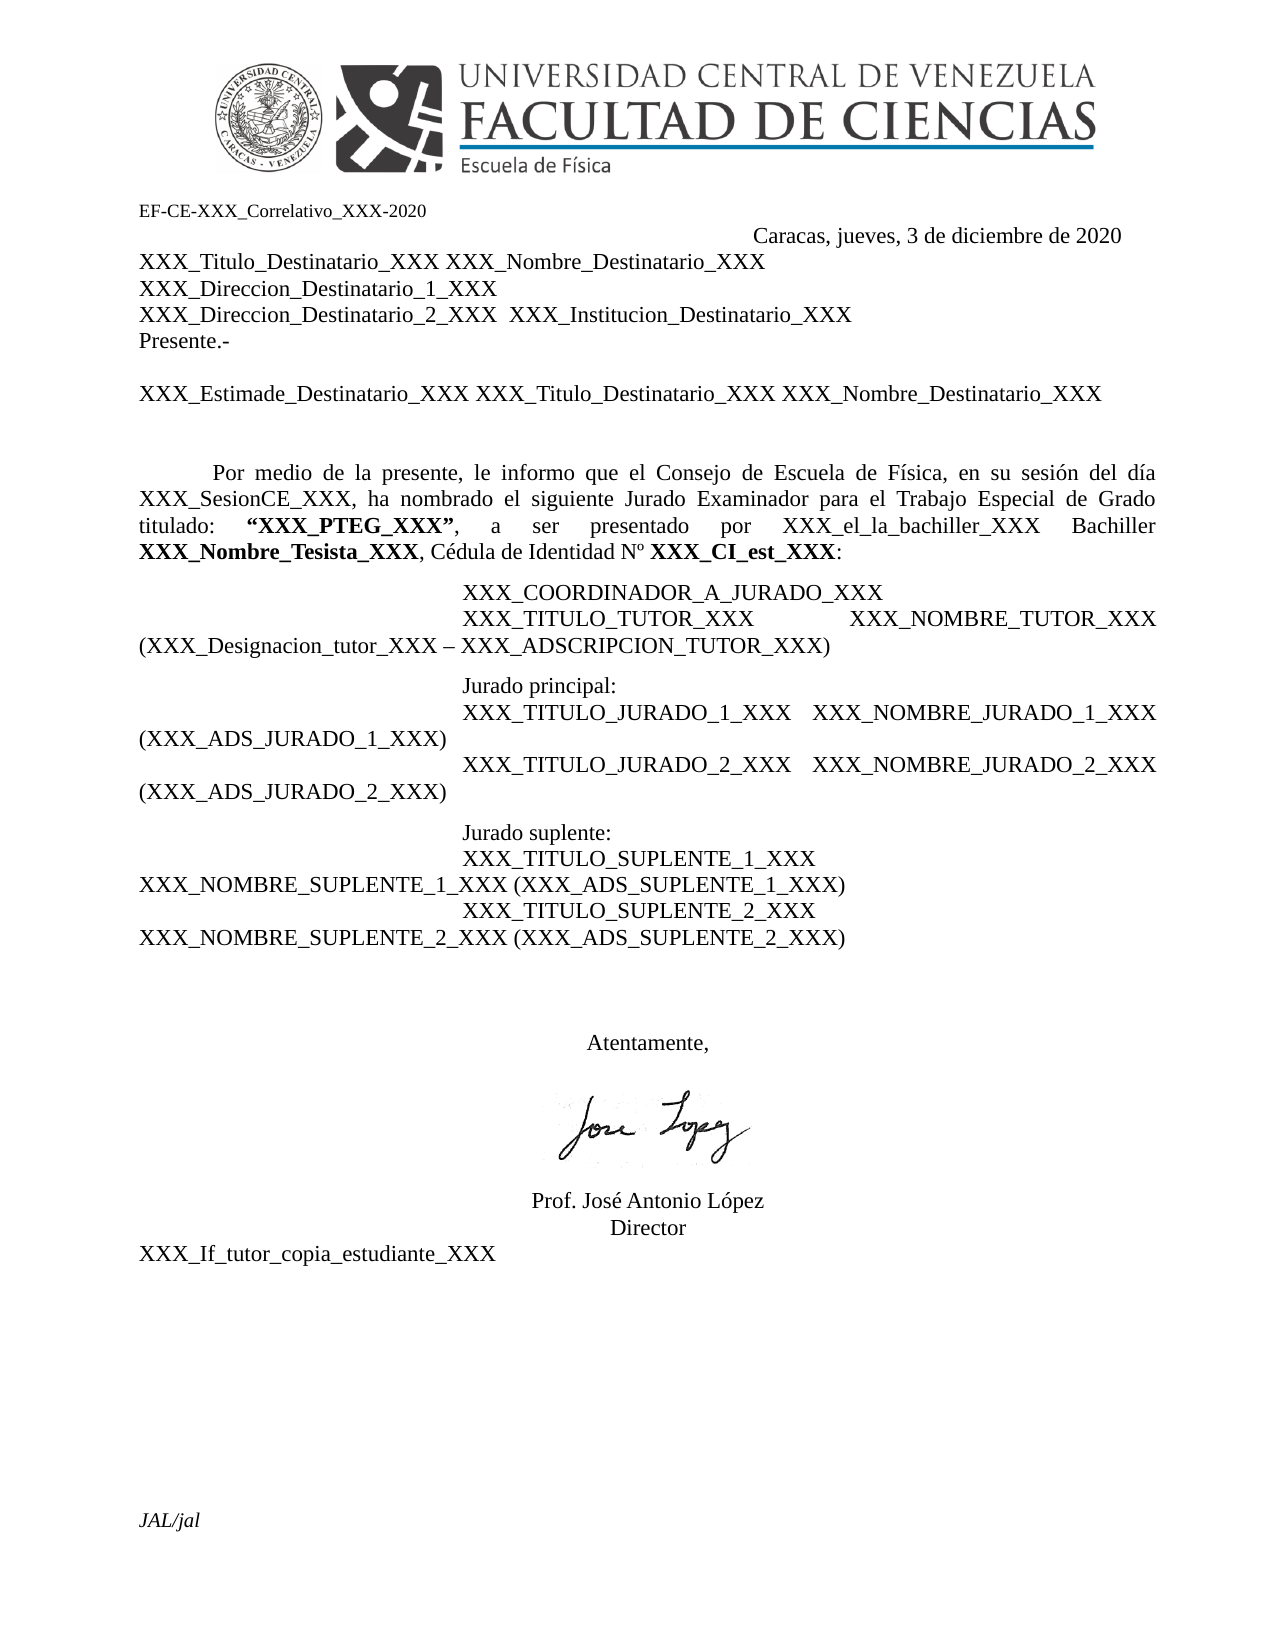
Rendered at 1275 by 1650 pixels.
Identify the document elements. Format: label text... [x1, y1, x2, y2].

text XXX_TITULO_JURADO_1_XXX XXX_NOMBRE_JURADO_1_XXX (XXX_ADS_JURADO_1_XXX) [139, 699, 1157, 751]
text XXX_TITULO_JURADO_2_XXX XXX_NOMBRE_JURADO_2_XXX (XXX_ADS_JURADO_2_XXX) [139, 751, 1157, 804]
subtitle Caracas, jueves, 3 de diciembre de 2020 [139, 222, 1122, 248]
subtitle EF-CE-XXX_Correlativo_XXX-2020 [139, 200, 1122, 222]
text Jurado principal: [139, 672, 1157, 699]
text XXX_Direccion_Destinatario_1_XXX [139, 275, 1122, 301]
text XXX_TITULO_SUPLENTE_1_XXX XXX_NOMBRE_SUPLENTE_1_XXX (XXX_ADS_SUPLENTE_1_XXX) [139, 845, 1157, 898]
text Presente.- [139, 327, 1122, 354]
picture [540, 1082, 755, 1168]
text XXX_Titulo_Destinatario_XXX XXX_Nombre_Destinatario_XXX [139, 248, 1122, 275]
text XXX_COORDINADOR_A_JURADO_XXX [139, 579, 1157, 605]
text Por medio de la presente, le informo que el Consejo de Escuela de Física, en su sesión del día XXX_SesionCE_XXX, ha nombrado el siguiente Jurado Examinador para el Trabajo Especial de Grado titulado: “XXX_PTEG_XXX”, a ser presentado por XXX_el_la_bachiller_XXX Bachiller XXX_Nombre_Tesista_XXX, Cédula de Identidad Nº XXX_CI_est_XXX: [139, 459, 1157, 564]
text XXX_TITULO_TUTOR_XXX XXX_NOMBRE_TUTOR_XXX (XXX_Designacion_tutor_XXX – XXX_ADSCRIPCION_TUTOR_XXX) [139, 605, 1157, 658]
picture [211, 61, 1098, 175]
text XXX_Direccion_Destinatario_2_XXX XXX_Institucion_Destinatario_XXX [139, 301, 1122, 327]
text Director [139, 1214, 1157, 1240]
text XXX_TITULO_SUPLENTE_2_XXX XXX_NOMBRE_SUPLENTE_2_XXX (XXX_ADS_SUPLENTE_2_XXX) [139, 898, 1157, 950]
text XXX_If_tutor_copia_estudiante_XXX [139, 1240, 1157, 1267]
text Atentamente, [139, 1029, 1157, 1056]
text Prof. José Antonio López [139, 1187, 1157, 1214]
text XXX_Estimade_Destinatario_XXX XXX_Titulo_Destinatario_XXX XXX_Nombre_Destinatario_XXX [139, 380, 1122, 406]
text Jurado suplente: [139, 818, 1157, 845]
